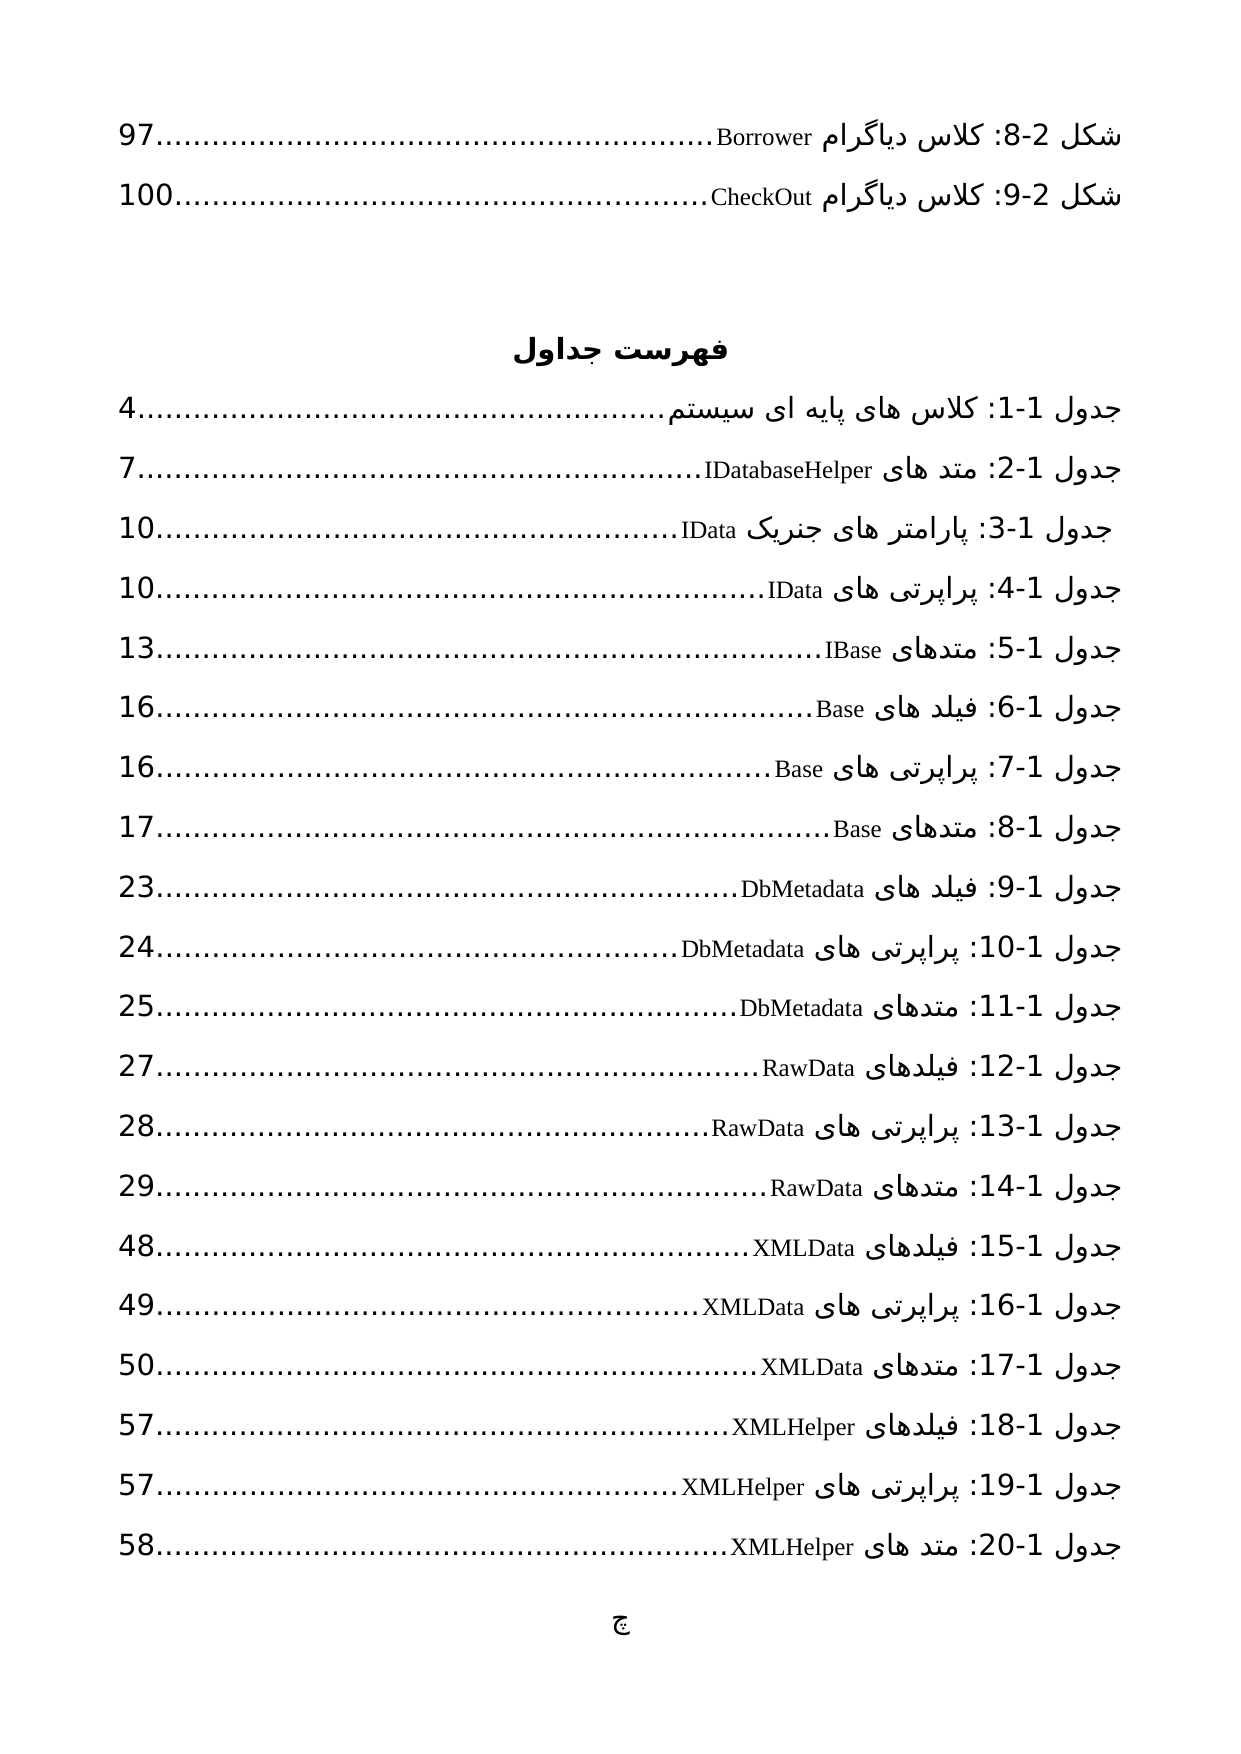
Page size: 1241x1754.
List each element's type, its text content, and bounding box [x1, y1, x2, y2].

text جدول 1-9: فیلد های DbMetadata 23 [118, 870, 1122, 904]
text جدول 1-12: فیلدهای RawData 27 [118, 1049, 1122, 1083]
text جدول 1-19: پراپرتی های XMLHelper 57 [118, 1468, 1122, 1502]
text جدول 1-2: متد های IDatabaseHelper 7 [118, 452, 1122, 486]
text شکل 2-9: کلاس دیاگرام CheckOut 100 [118, 178, 1122, 212]
text جدول 1-8: متدهای Base 17 [118, 810, 1122, 844]
text جدول 1-4: پراپرتی های IData 10 [118, 571, 1122, 605]
text جدول 1-14: متدهای RawData 29 [118, 1169, 1122, 1203]
text جدول 1-1: کلاس های پایه ای سیستم 4 [118, 392, 1122, 426]
text جدول 1-16: پراپرتی های XMLData 49 [118, 1289, 1122, 1323]
text جدول 1-15: فیلدهای XMLData 48 [118, 1229, 1122, 1263]
text جدول 1-6: فیلد های Base 16 [118, 691, 1122, 725]
text جدول 1-3: پارامتر های جنریک IData 10 [118, 511, 1122, 545]
text جدول 1-11: متدهای DbMetadata 25 [118, 990, 1122, 1024]
text جدول 1-10: پراپرتی های DbMetadata 24 [118, 930, 1122, 964]
text جدول 1-5: متدهای IBase 13 [118, 631, 1122, 665]
text جدول 1-18: فیلدهای XMLHelper 57 [118, 1408, 1122, 1442]
text جدول 1-7: پراپرتی های Base 16 [118, 751, 1122, 784]
text جدول 1-17: متدهای XMLData 50 [118, 1348, 1122, 1382]
subtitle فهرست جداول [118, 332, 1122, 366]
text جدول 1-13: پراپرتی های RawData 28 [118, 1109, 1122, 1143]
text شکل 2-8: کلاس دیاگرام Borrower 97 [118, 118, 1122, 152]
text جدول 1-20: متد های XMLHelper 58 [118, 1528, 1122, 1562]
